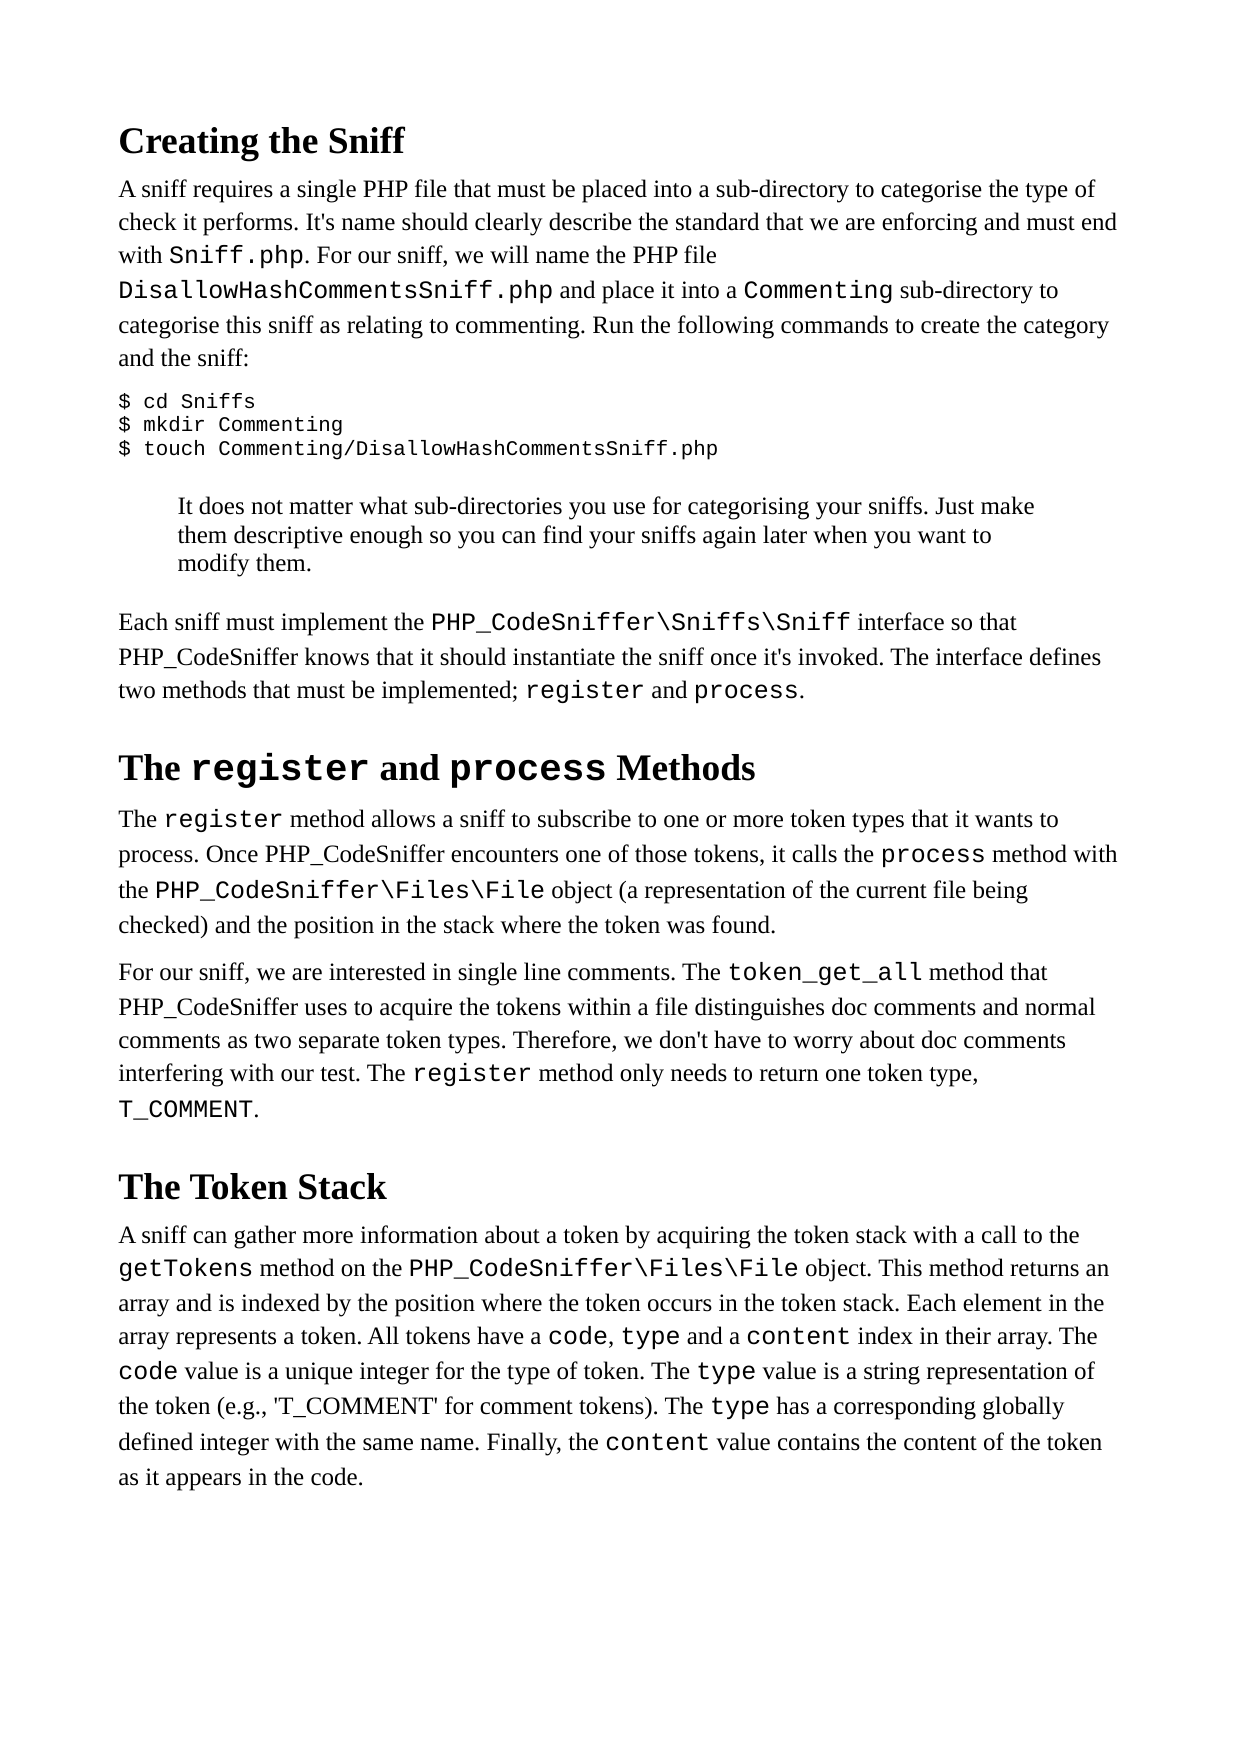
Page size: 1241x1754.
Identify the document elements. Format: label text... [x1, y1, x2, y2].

text Each sniff must implement the PHP_CodeSniffer\Sniffs\Sniff interface so that PHP_CodeSniffer knows that it should instantiate the sniff once it's invoked. The interface defines two methods that must be implemented; register and process. [118, 607, 1122, 706]
text The register method allows a sniff to subscribe to one or more token types that it wants to process. Once PHP_CodeSniffer encounters one of those tokens, it calls the process method with the PHP_CodeSniffer\Files\File object (a representation of the current file being checked) and the position in the stack where the token was found. [118, 804, 1122, 938]
text A sniff can gather more information about a token by acquiring the token stack with a call to the getTokens method on the PHP_CodeSniffer\Files\File object. This method returns an array and is indexed by the position where the token occurs in the token stack. Each element in the array represents a token. All tokens have a code, type and a content index in their array. The code value is a unique integer for the type of token. The type value is a string representation of the token (e.g., 'T_COMMENT' for comment tokens). The type has a corresponding globally defined integer with the same name. Finally, the content value contains the content of the token as it appears in the code. [118, 1220, 1122, 1490]
subtitle Creating the Sniff [118, 118, 1122, 161]
text $ mkdir Commenting [118, 414, 1122, 438]
text For our sniff, we are interested in single line comments. The token_get_all method that PHP_CodeSniffer uses to acquire the tokens within a file distinguishes doc comments and normal comments as two separate token types. Therefore, we don't have to worry about doc comments interfering with our test. The register method only needs to return one token type, T_COMMENT. [118, 957, 1122, 1124]
text $ cd Sniffs [118, 391, 1122, 414]
subtitle The register and process Methods [118, 746, 1122, 792]
text A sniff requires a single PHP file that must be placed into a sub-directory to categorise the type of check it performs. It's name should clearly describe the standard that we are enforcing and must end with Sniff.php. For our sniff, we will name the PHP file DisallowHashCommentsSniff.php and place it into a Commenting sub-directory to categorise this sniff as relating to commenting. Run the following commands to create the category and the sniff: [118, 174, 1122, 372]
text It does not matter what sub-directories you use for categorising your sniffs. Just make them descriptive enough so you can find your sniffs again later when you want to modify them. [177, 491, 1063, 577]
text $ touch Commenting/DisallowHashCommentsSniff.php [118, 438, 1122, 462]
subtitle The Token Stack [118, 1164, 1122, 1208]
